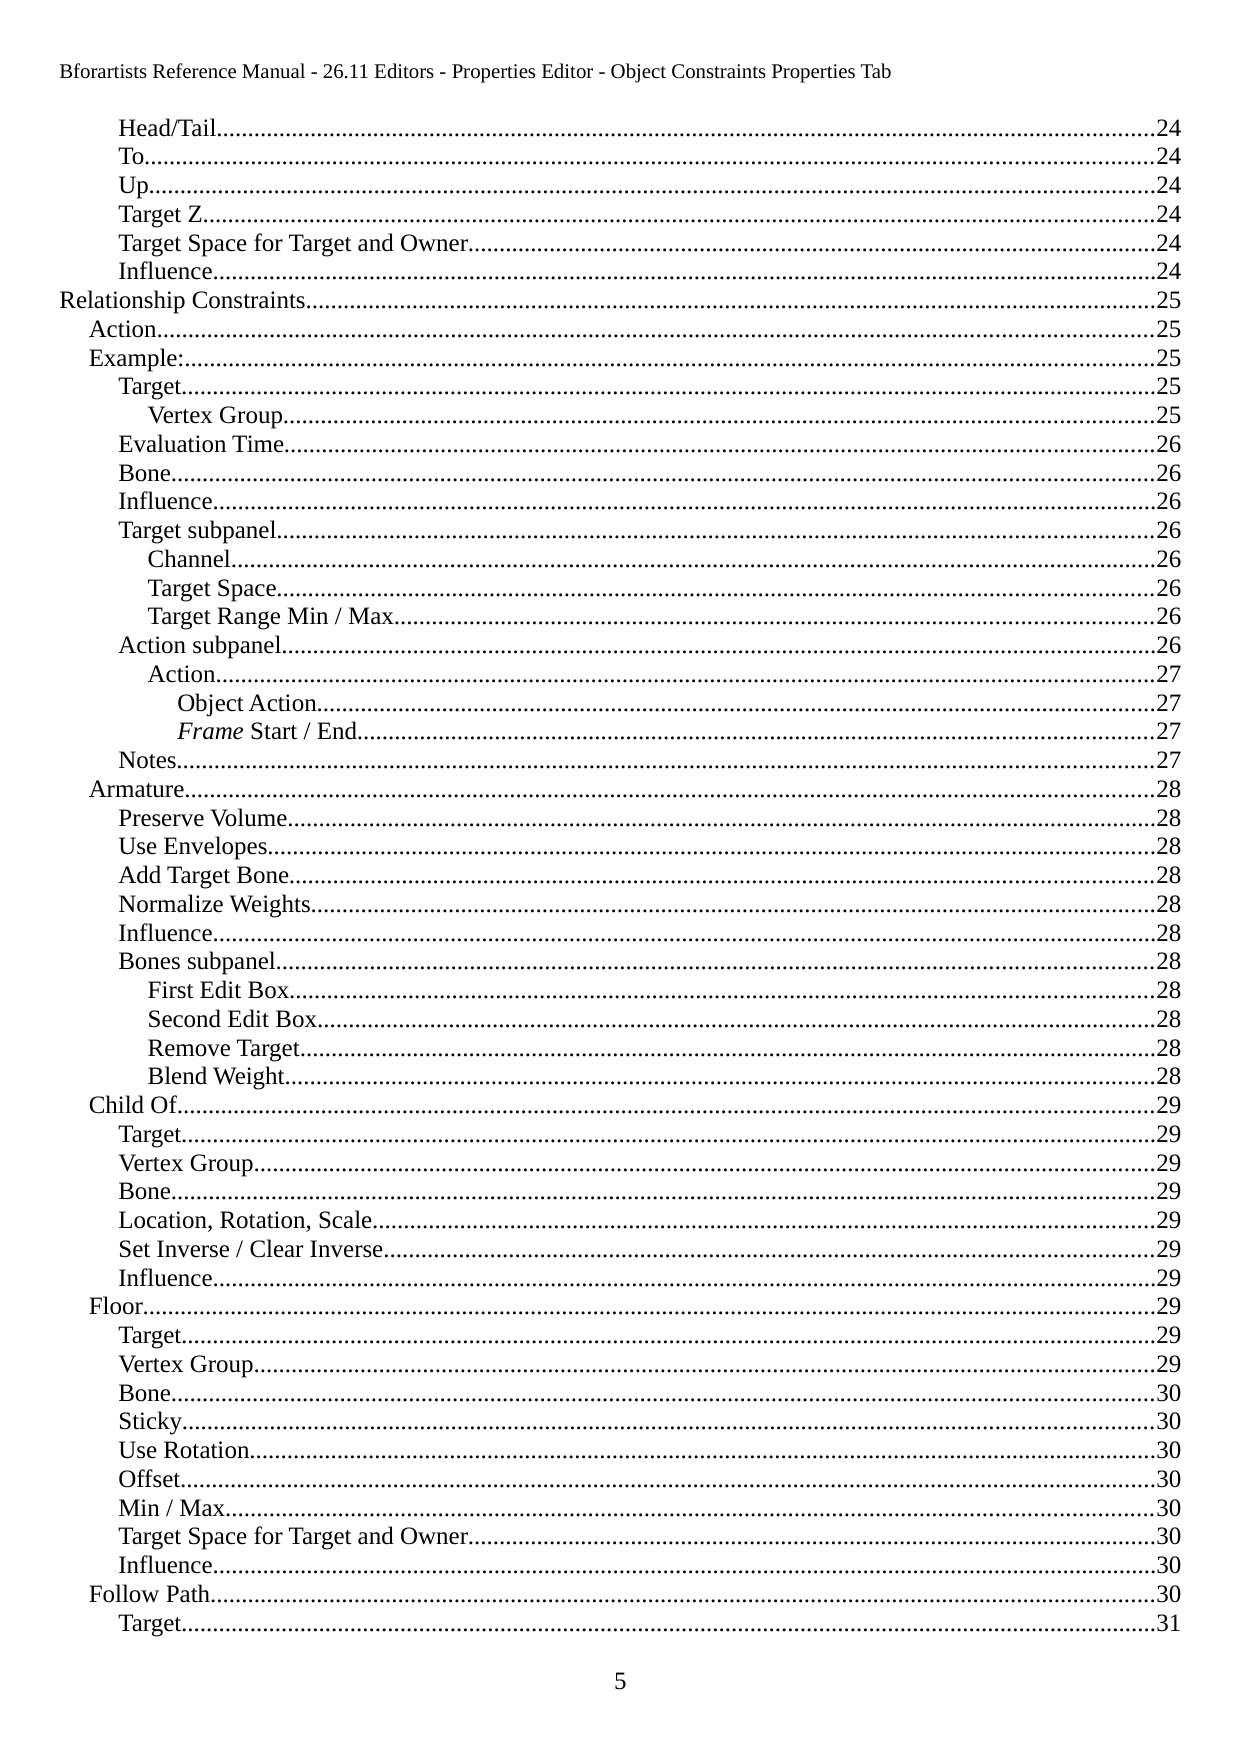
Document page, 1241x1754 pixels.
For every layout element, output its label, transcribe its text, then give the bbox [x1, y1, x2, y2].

text Bone 30 [118, 1378, 1181, 1406]
text Floor 29 [88, 1291, 1181, 1320]
text Preserve Volume 28 [118, 803, 1181, 831]
text Use Envelopes 28 [118, 831, 1181, 860]
text Influence 29 [118, 1263, 1181, 1291]
text Target Z 24 [118, 199, 1181, 228]
text Target 25 [118, 371, 1181, 400]
text Vertex Group 25 [147, 400, 1181, 429]
text Set Inverse / Clear Inverse 29 [118, 1234, 1181, 1263]
text Target subpanel 26 [118, 515, 1181, 544]
text Child Of 29 [88, 1090, 1181, 1119]
text Bones subpanel 28 [118, 946, 1181, 975]
text Add Target Bone 28 [118, 860, 1181, 889]
text Object Action 27 [177, 688, 1181, 716]
text Influence 30 [118, 1550, 1181, 1579]
text Action 27 [147, 659, 1181, 688]
text Head/Tail 24 [118, 113, 1181, 141]
text To 24 [118, 141, 1181, 170]
text Notes 27 [118, 745, 1181, 774]
text Target Space for Target and Owner 24 [118, 228, 1181, 256]
text Example: 25 [88, 343, 1181, 371]
text Relationship Constraints 25 [59, 285, 1181, 314]
text Vertex Group 29 [118, 1349, 1181, 1378]
text First Edit Box 28 [147, 975, 1181, 1004]
text Target Range Min / Max 26 [147, 601, 1181, 630]
text Bone 26 [118, 458, 1181, 486]
text Location, Rotation, Scale 29 [118, 1205, 1181, 1234]
text Target Space for Target and Owner 30 [118, 1521, 1181, 1550]
text Min / Max 30 [118, 1493, 1181, 1521]
text Normalize Weights 28 [118, 889, 1181, 918]
text Remove Target 28 [147, 1033, 1181, 1061]
text Target Space 26 [147, 573, 1181, 601]
text Action 25 [88, 314, 1181, 343]
text Evaluation Time 26 [118, 429, 1181, 458]
text Influence 24 [118, 256, 1181, 285]
text Frame Start / End 27 [177, 716, 1181, 745]
text Follow Path 30 [88, 1579, 1181, 1608]
text Influence 28 [118, 918, 1181, 946]
text Offset 30 [118, 1464, 1181, 1493]
text Second Edit Box 28 [147, 1004, 1181, 1033]
text Target 29 [118, 1119, 1181, 1148]
text Bone 29 [118, 1176, 1181, 1205]
text Influence 26 [118, 486, 1181, 515]
text Target 29 [118, 1320, 1181, 1349]
text Target 31 [118, 1608, 1181, 1636]
text Channel 26 [147, 544, 1181, 573]
text Sticky 30 [118, 1406, 1181, 1435]
text Use Rotation 30 [118, 1435, 1181, 1464]
text Up 24 [118, 170, 1181, 199]
text Action subpanel 26 [118, 630, 1181, 659]
text Vertex Group 29 [118, 1148, 1181, 1176]
text Armature 28 [88, 774, 1181, 803]
text Blend Weight 28 [147, 1061, 1181, 1090]
